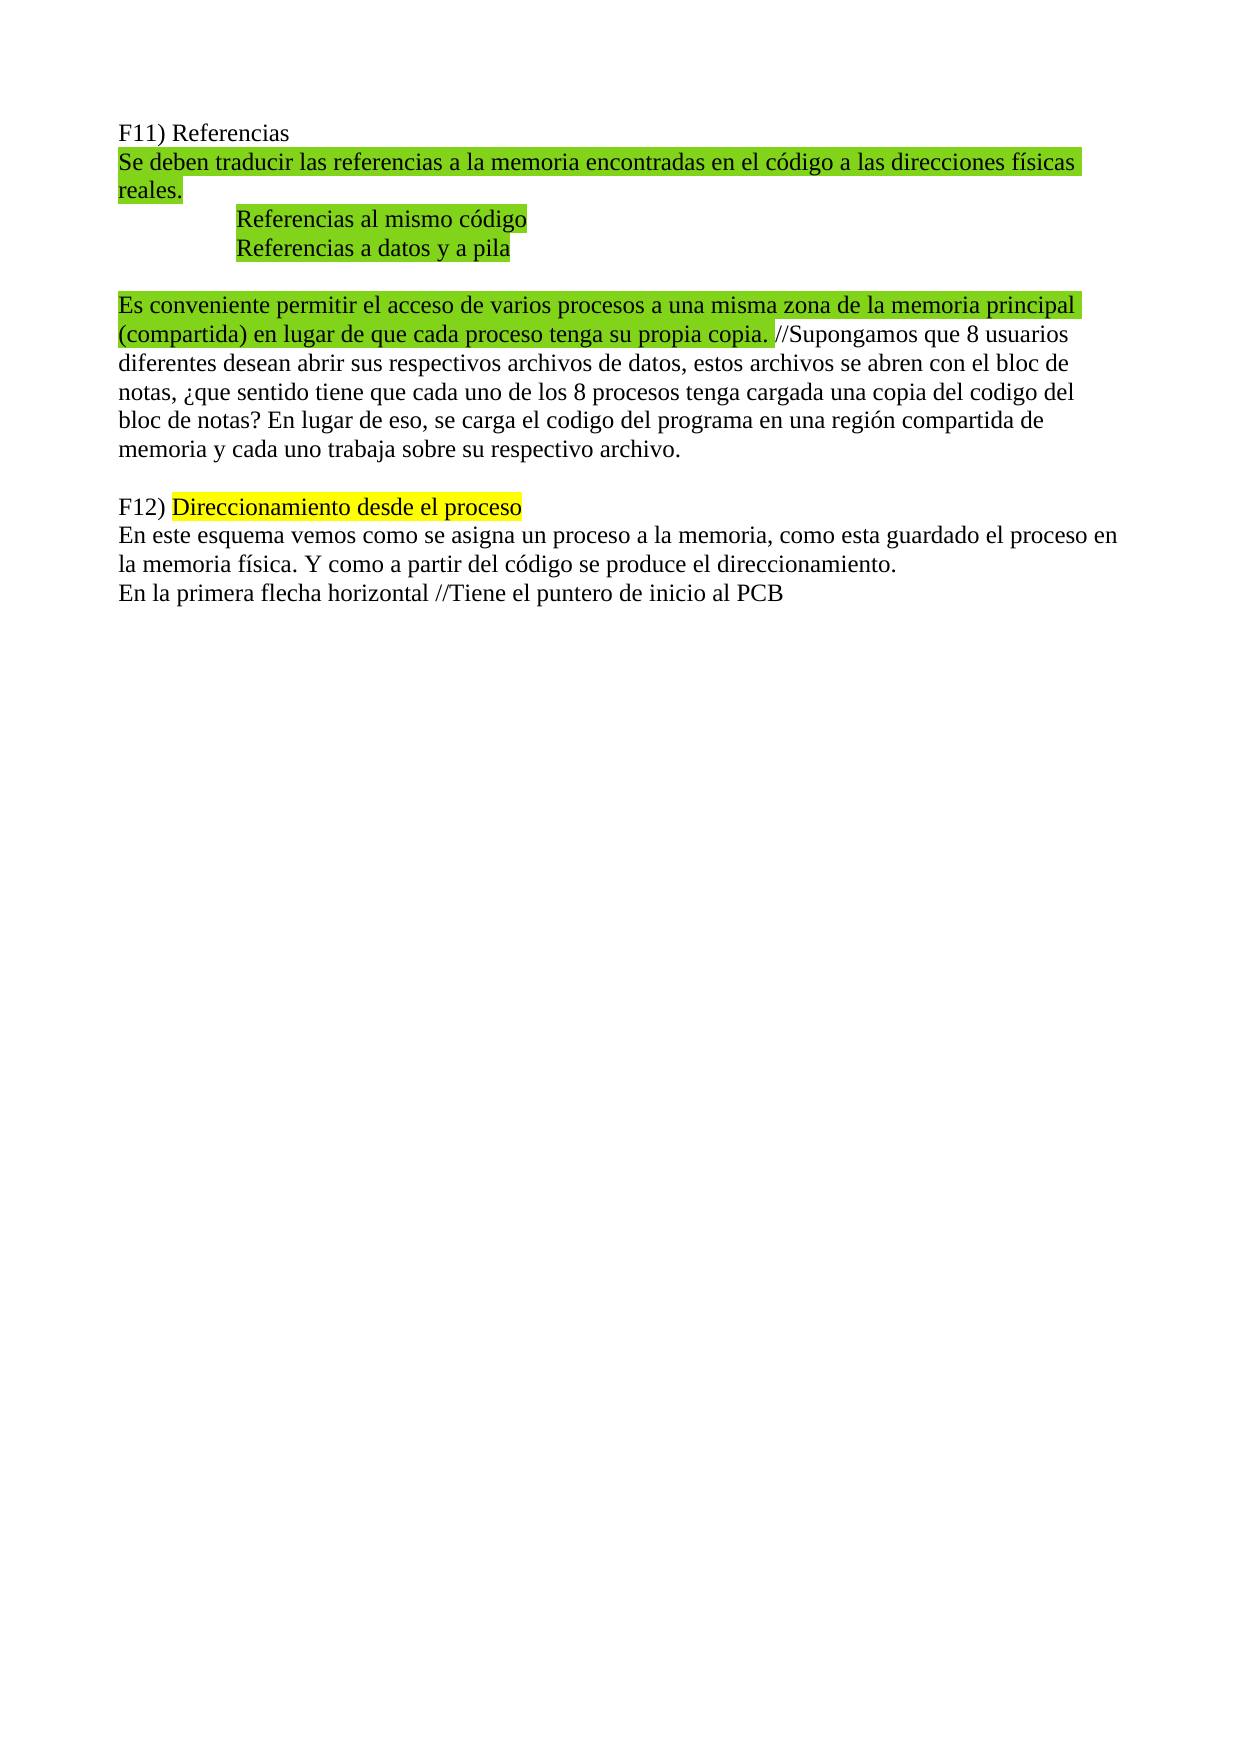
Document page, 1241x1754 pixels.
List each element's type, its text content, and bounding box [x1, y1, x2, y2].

text F11) Referencias [118, 118, 1122, 147]
text Referencias al mismo código [118, 204, 1122, 233]
text En la primera flecha horizontal //Tiene el puntero de inicio al PCB [118, 578, 1122, 607]
text Referencias a datos y a pila [118, 233, 1122, 262]
text En este esquema vemos como se asigna un proceso a la memoria, como esta guardado el proceso en la memoria física. Y como a partir del código se produce el direccionamiento. [118, 521, 1122, 578]
text Es conveniente permitir el acceso de varios procesos a una misma zona de la memoria principal (compartida) en lugar de que cada proceso tenga su propia copia. //Supongamos que 8 usuarios diferentes desean abrir sus respectivos archivos de datos, estos archivos se abren con el bloc de notas, ¿que sentido tiene que cada uno de los 8 procesos tenga cargada una copia del codigo del bloc de notas? En lugar de eso, se carga el codigo del programa en una región compartida de memoria y cada uno trabaja sobre su respectivo archivo. [118, 291, 1122, 463]
text Se deben traducir las referencias a la memoria encontradas en el código a las direcciones físicas reales. [118, 147, 1122, 204]
text F12) Direccionamiento desde el proceso [118, 492, 1122, 521]
